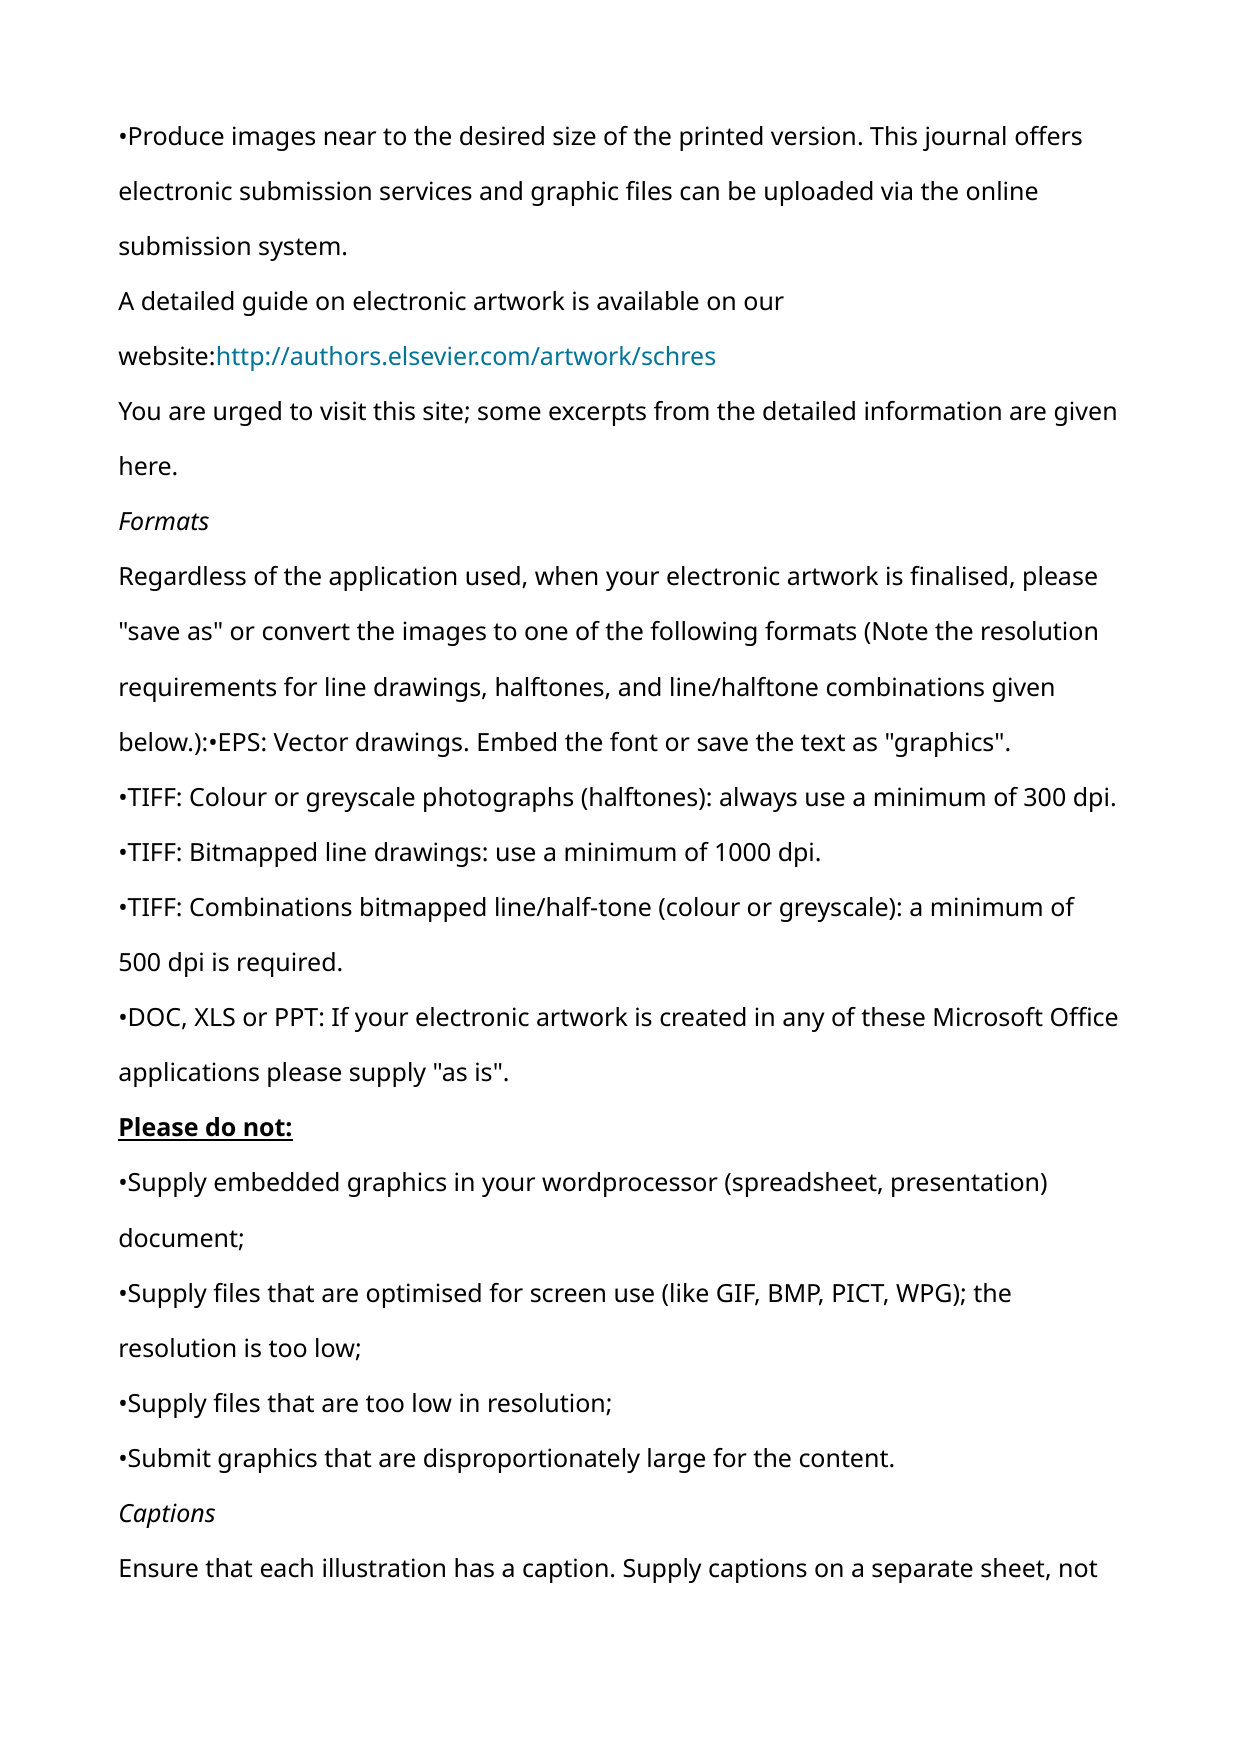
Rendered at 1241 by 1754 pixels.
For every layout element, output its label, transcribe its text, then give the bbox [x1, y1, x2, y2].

text Captions Ensure that each illustration has a caption. Supply captions on a separate sheet, not [118, 1496, 1122, 1585]
text Formats [118, 504, 1122, 538]
text •Produce images near to the desired size of the printed version. This journal offers electronic submission services and graphic files can be uploaded via the online submission system. [118, 118, 1122, 262]
text Regardless of the application used, when your electronic artwork is finalised, please "save as" or convert the images to one of the following formats (Note the resolution requirements for line drawings, halftones, and line/halftone combinations given below.):•EPS: Vector drawings. Embed the font or save the text as "graphics". •TIFF: Colour or greyscale photographs (halftones): always use a minimum of 300 dpi. •TIFF: Bitmapped line drawings: use a minimum of 1000 dpi. •TIFF: Combinations bitmapped line/half-tone (colour or greyscale): a minimum of 500 dpi is required. •DOC, XLS or PPT: If your electronic artwork is created in any of these Microsoft Office applications please supply "as is". Please do not: •Supply embedded graphics in your wordprocessor (spreadsheet, presentation) document; •Supply files that are optimised for screen use (like GIF, BMP, PICT, WPG); the resolution is too low; •Supply files that are too low in resolution; •Submit graphics that are disproportionately large for the content. [118, 559, 1122, 1475]
text You are urged to visit this site; some excerpts from the detailed information are given here. [118, 394, 1122, 483]
text A detailed guide on electronic artwork is available on our website:http://authors.elsevier.com/artwork/schres [118, 283, 1122, 373]
